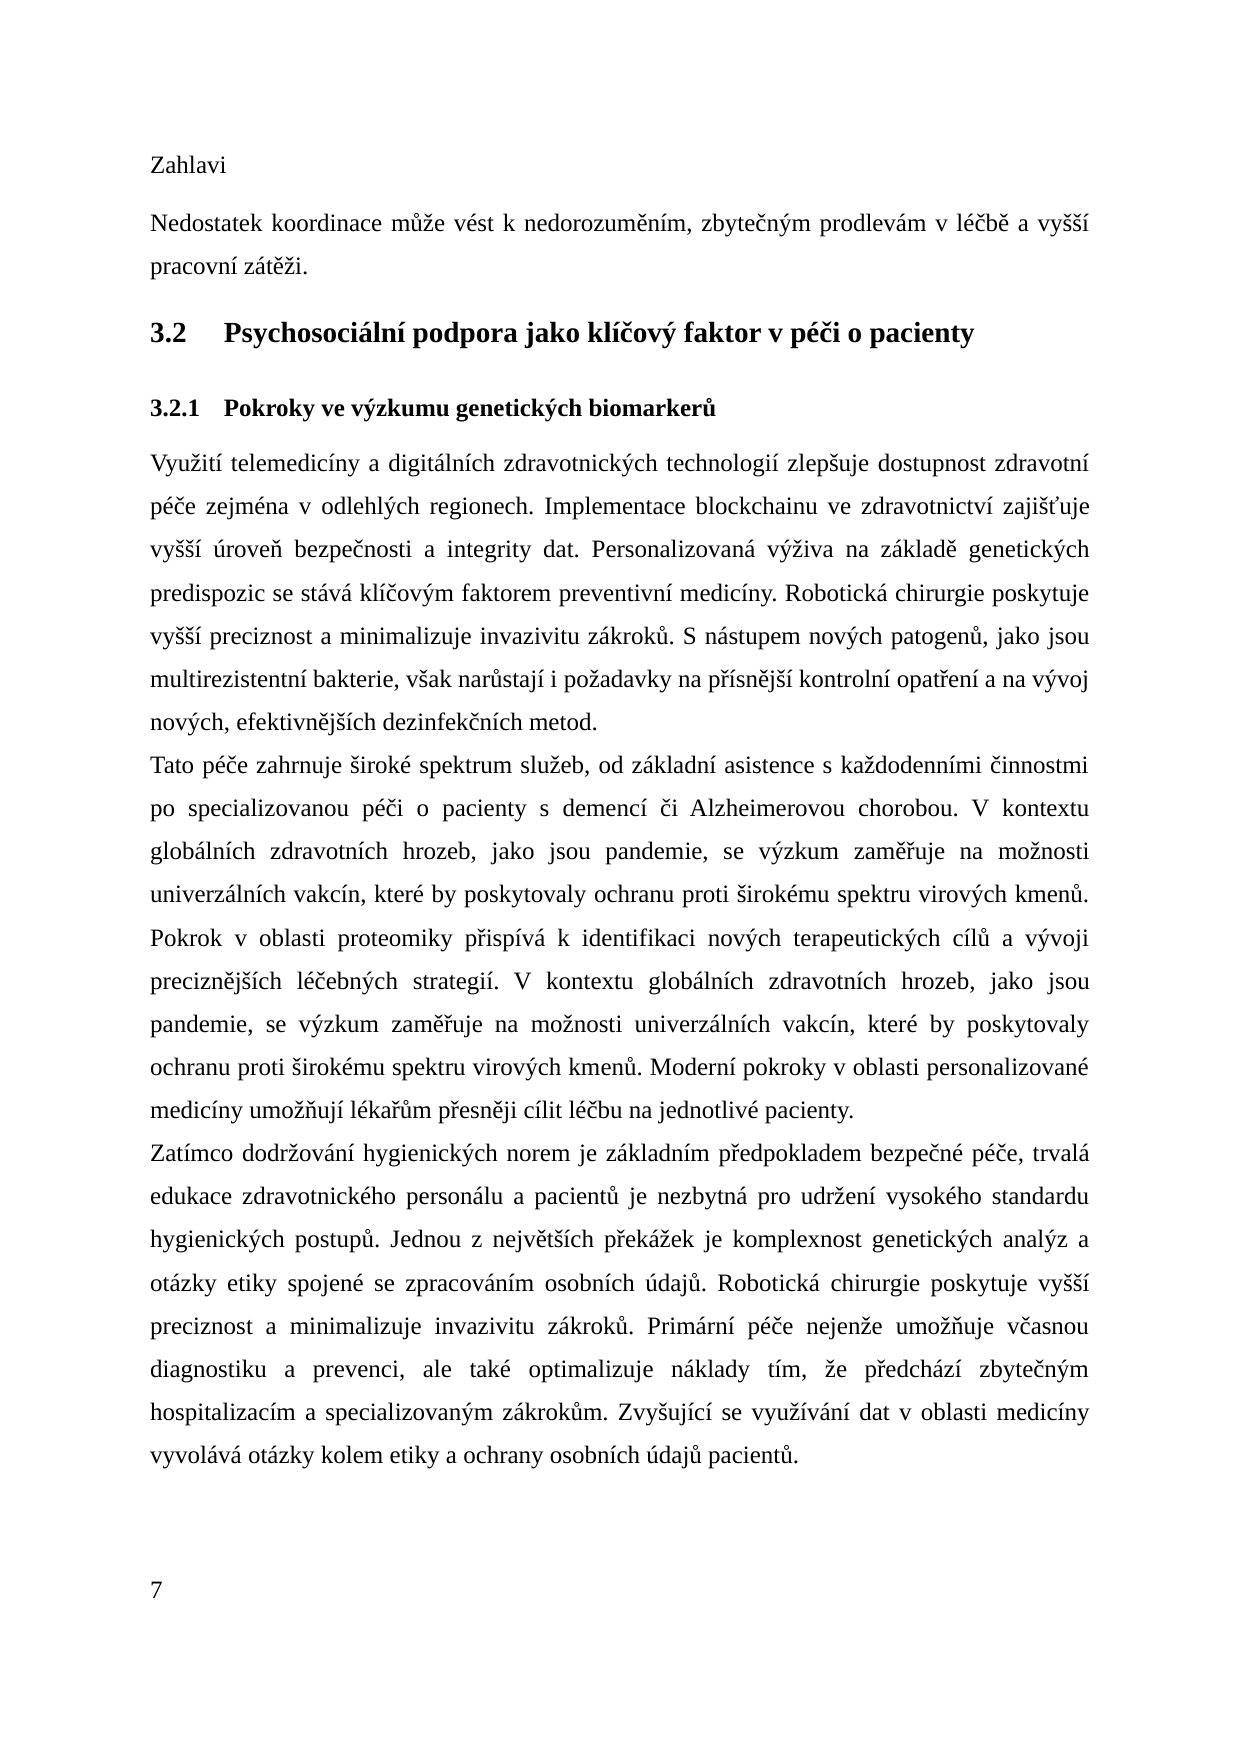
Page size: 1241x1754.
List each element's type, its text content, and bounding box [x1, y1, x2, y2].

subtitle Pokroky ve výzkumu genetických biomarkerů [150, 393, 1090, 421]
text Využití telemedicíny a digitálních zdravotnických technologií zlepšuje dostupnost zdravotní péče zejména v odlehlých regionech. Implementace blockchainu ve zdravotnictví zajišťuje vyšší úroveň bezpečnosti a integrity dat. Personalizovaná výživa na základě genetických predispozic se stává klíčovým faktorem preventivní medicíny. Robotická chirurgie poskytuje vyšší preciznost a minimalizuje invazivitu zákroků. S nástupem nových patogenů, jako jsou multirezistentní bakterie, však narůstají i požadavky na přísnější kontrolní opatření a na vývoj nových, efektivnějších dezinfekčních metod. [150, 448, 1090, 736]
text Tato péče zahrnuje široké spektrum služeb, od základní asistence s každodenními činnostmi po specializovanou péči o pacienty s demencí či Alzheimerovou chorobou. V kontextu globálních zdravotních hrozeb, jako jsou pandemie, se výzkum zaměřuje na možnosti univerzálních vakcín, které by poskytovaly ochranu proti širokému spektru virových kmenů. Pokrok v oblasti proteomiky přispívá k identifikaci nových terapeutických cílů a vývoji preciznějších léčebných strategií. V kontextu globálních zdravotních hrozeb, jako jsou pandemie, se výzkum zaměřuje na možnosti univerzálních vakcín, které by poskytovaly ochranu proti širokému spektru virových kmenů. Moderní pokroky v oblasti personalizované medicíny umožňují lékařům přesněji cílit léčbu na jednotlivé pacienty. [150, 750, 1090, 1124]
subtitle Psychosociální podpora jako klíčový faktor v péči o pacienty [150, 315, 1090, 349]
text Zatímco dodržování hygienických norem je základním předpokladem bezpečné péče, trvalá edukace zdravotnického personálu a pacientů je nezbytná pro udržení vysokého standardu hygienických postupů. Jednou z největších překážek je komplexnost genetických analýz a otázky etiky spojené se zpracováním osobních údajů. Robotická chirurgie poskytuje vyšší preciznost a minimalizuje invazivitu zákroků. Primární péče nejenže umožňuje včasnou diagnostiku a prevenci, ale také optimalizuje náklady tím, že předchází zbytečným hospitalizacím a specializovaným zákrokům. Zvyšující se využívání dat v oblasti medicíny vyvolává otázky kolem etiky a ochrany osobních údajů pacientů. [150, 1138, 1090, 1469]
text Nedostatek koordinace může vést k nedorozuměním, zbytečným prodlevám v léčbě a vyšší pracovní zátěži. [150, 208, 1090, 280]
